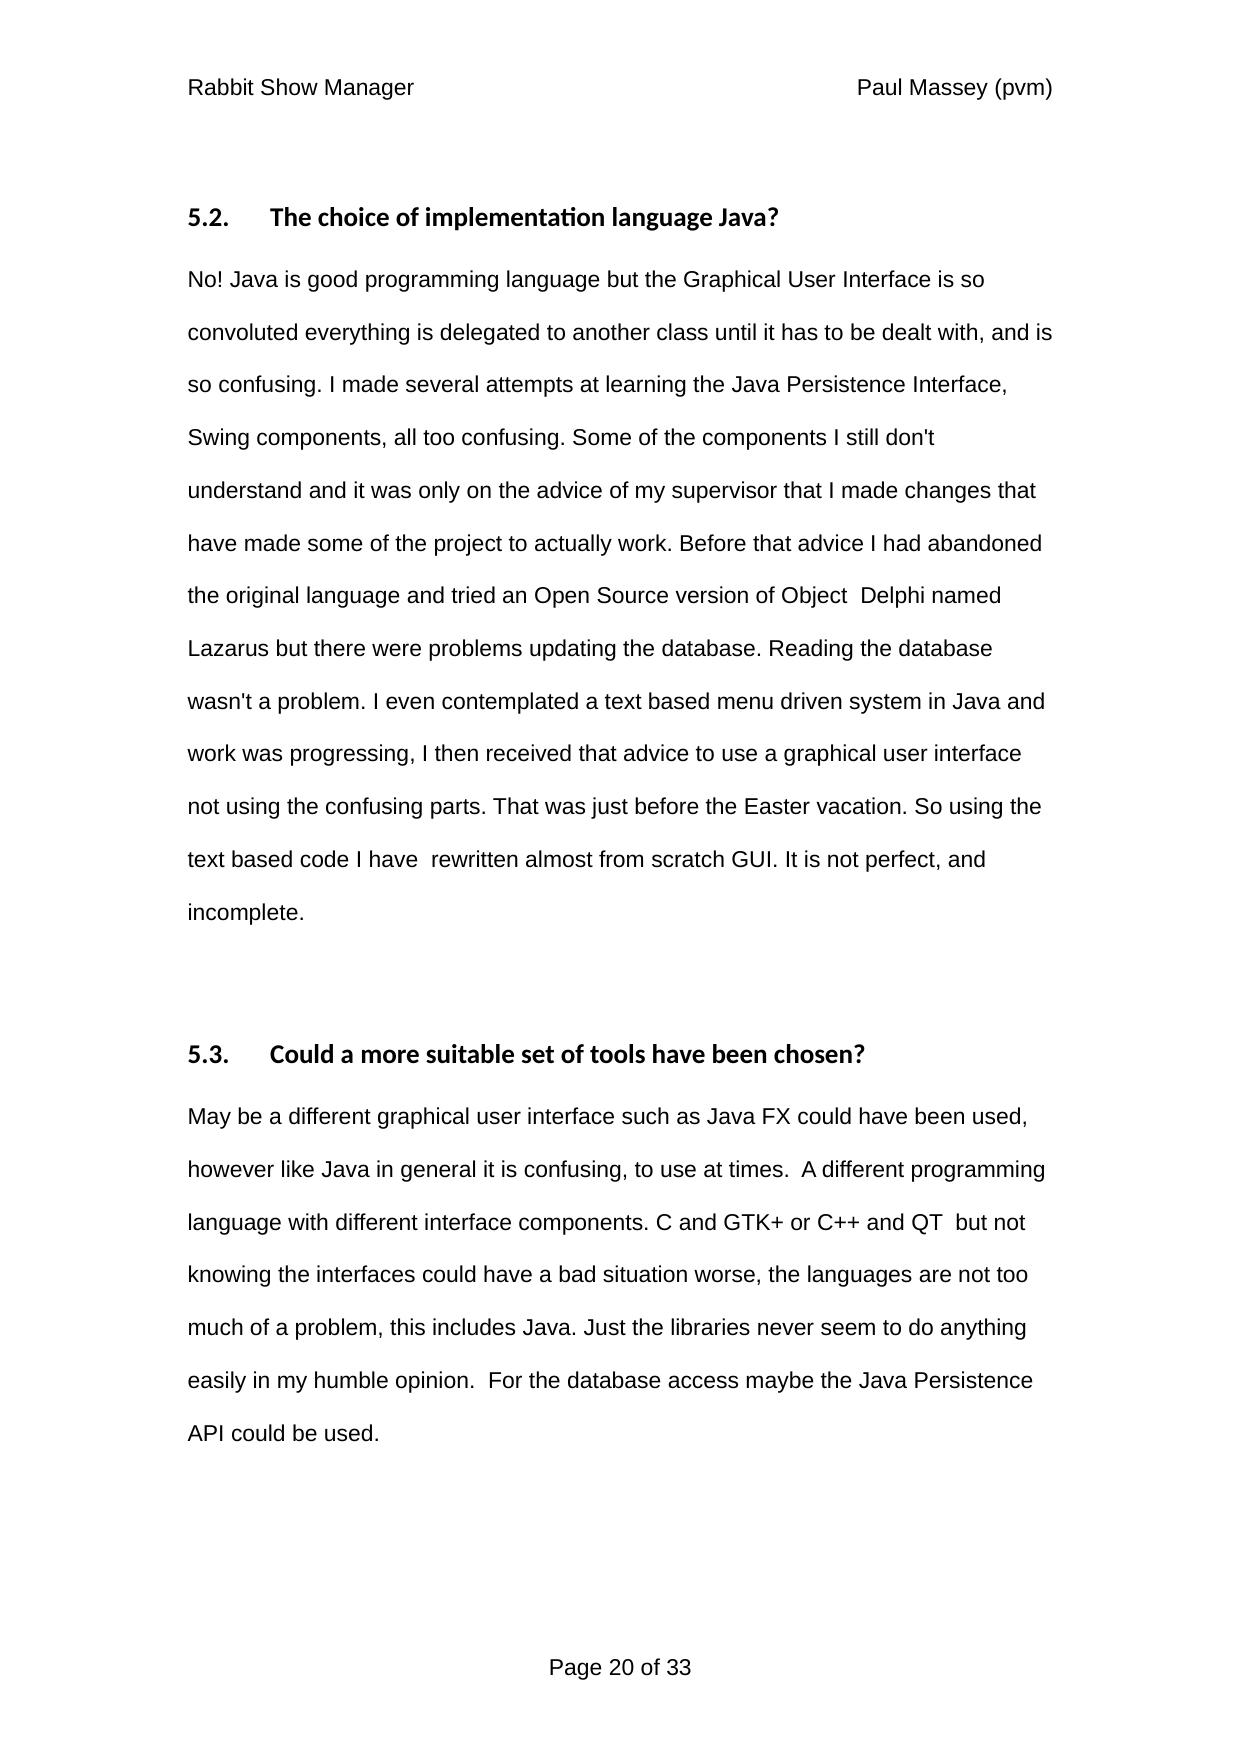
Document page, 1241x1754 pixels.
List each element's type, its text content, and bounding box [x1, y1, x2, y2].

text May be a different graphical user interface such as Java FX could have been used, however like Java in general it is confusing, to use at times. A different programming language with different interface components. C and GTK+ or C++ and QT but not knowing the interfaces could have a bad situation worse, the languages are not too much of a problem, this includes Java. Just the libraries never seem to do anything easily in my humble opinion. For the database access maybe the Java Persistence API could be used. [187, 1103, 1053, 1446]
text No! Java is good programming language but the Graphical User Interface is so convoluted everything is delegated to another class until it has to be dealt with, and is so confusing. I made several attempts at learning the Java Persistence Interface, Swing components, all too confusing. Some of the components I still don't understand and it was only on the advice of my supervisor that I made changes that have made some of the project to actually work. Before that advice I had abandoned the original language and tried an Open Source version of Object Delphi named Lazarus but there were problems updating the database. Reading the database wasn't a problem. I even contemplated a text based menu driven system in Java and work was progressing, I then received that advice to use a graphical user interface not using the confusing parts. That was just before the Easter vacation. So using the text based code I have rewritten almost from scratch GUI. It is not perfect, and incomplete. [187, 266, 1053, 925]
subtitle Could a more suitable set of tools have been chosen? [187, 1037, 1053, 1070]
subtitle The choice of implementation language Java? [187, 200, 1053, 233]
